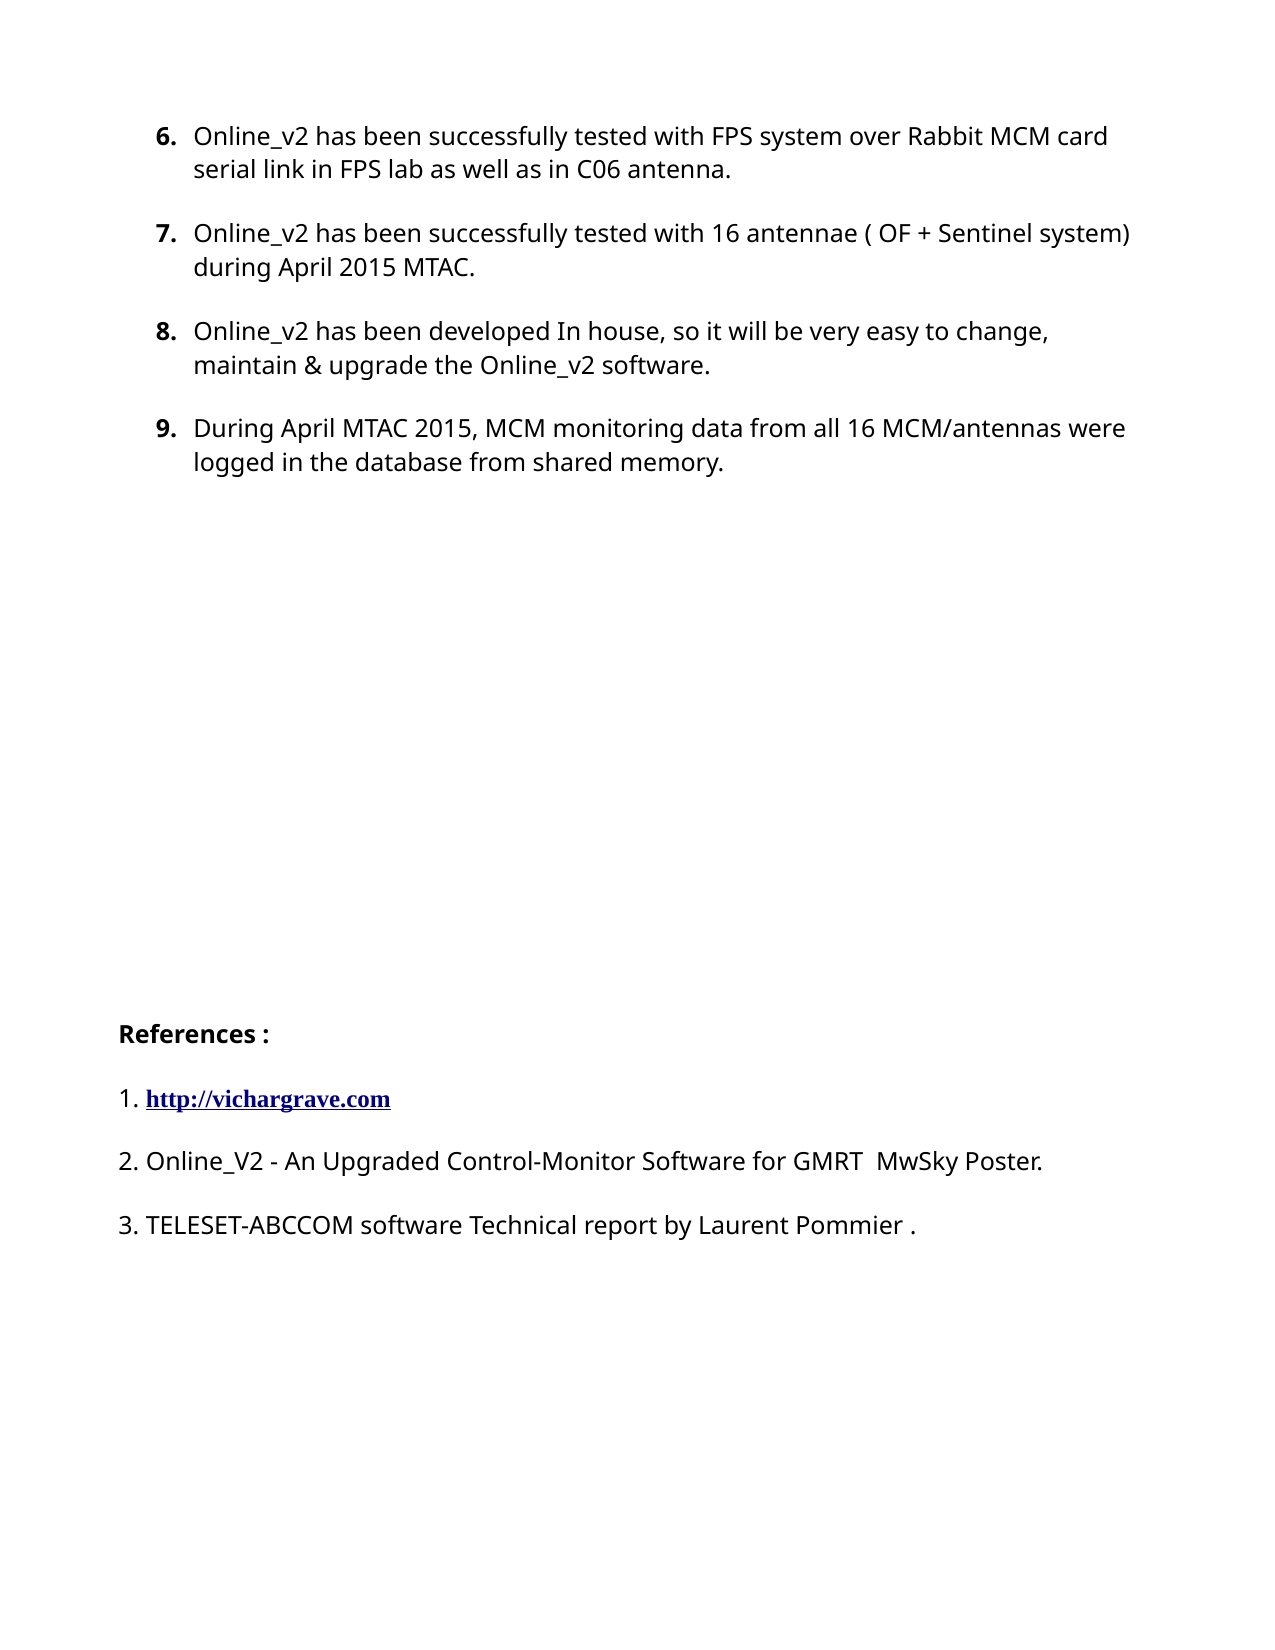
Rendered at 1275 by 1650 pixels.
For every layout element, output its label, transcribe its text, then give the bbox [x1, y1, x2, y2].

list During April MTAC 2015, MCM monitoring data from all 16 MCM/antennas were logged in the database from shared memory. [156, 411, 1157, 479]
text 3. TELESET-ABCCOM software Technical report by Laurent Pommier . [118, 1207, 1157, 1242]
list Online_v2 has been successfully tested with 16 antennae ( OF + Sentinel system) during April 2015 MTAC. [156, 216, 1157, 284]
text References : [118, 1017, 1157, 1051]
text 1. http://vichargrave.com [118, 1080, 1157, 1114]
list Online_v2 has been successfully tested with FPS system over Rabbit MCM card serial link in FPS lab as well as in C06 antenna. [156, 118, 1157, 186]
list Online_v2 has been developed In house, so it will be very easy to change, maintain & upgrade the Online_v2 software. [156, 313, 1157, 381]
text 2. Online_V2 - An Upgraded Control-Monitor Software for GMRT MwSky Poster. [118, 1144, 1157, 1178]
